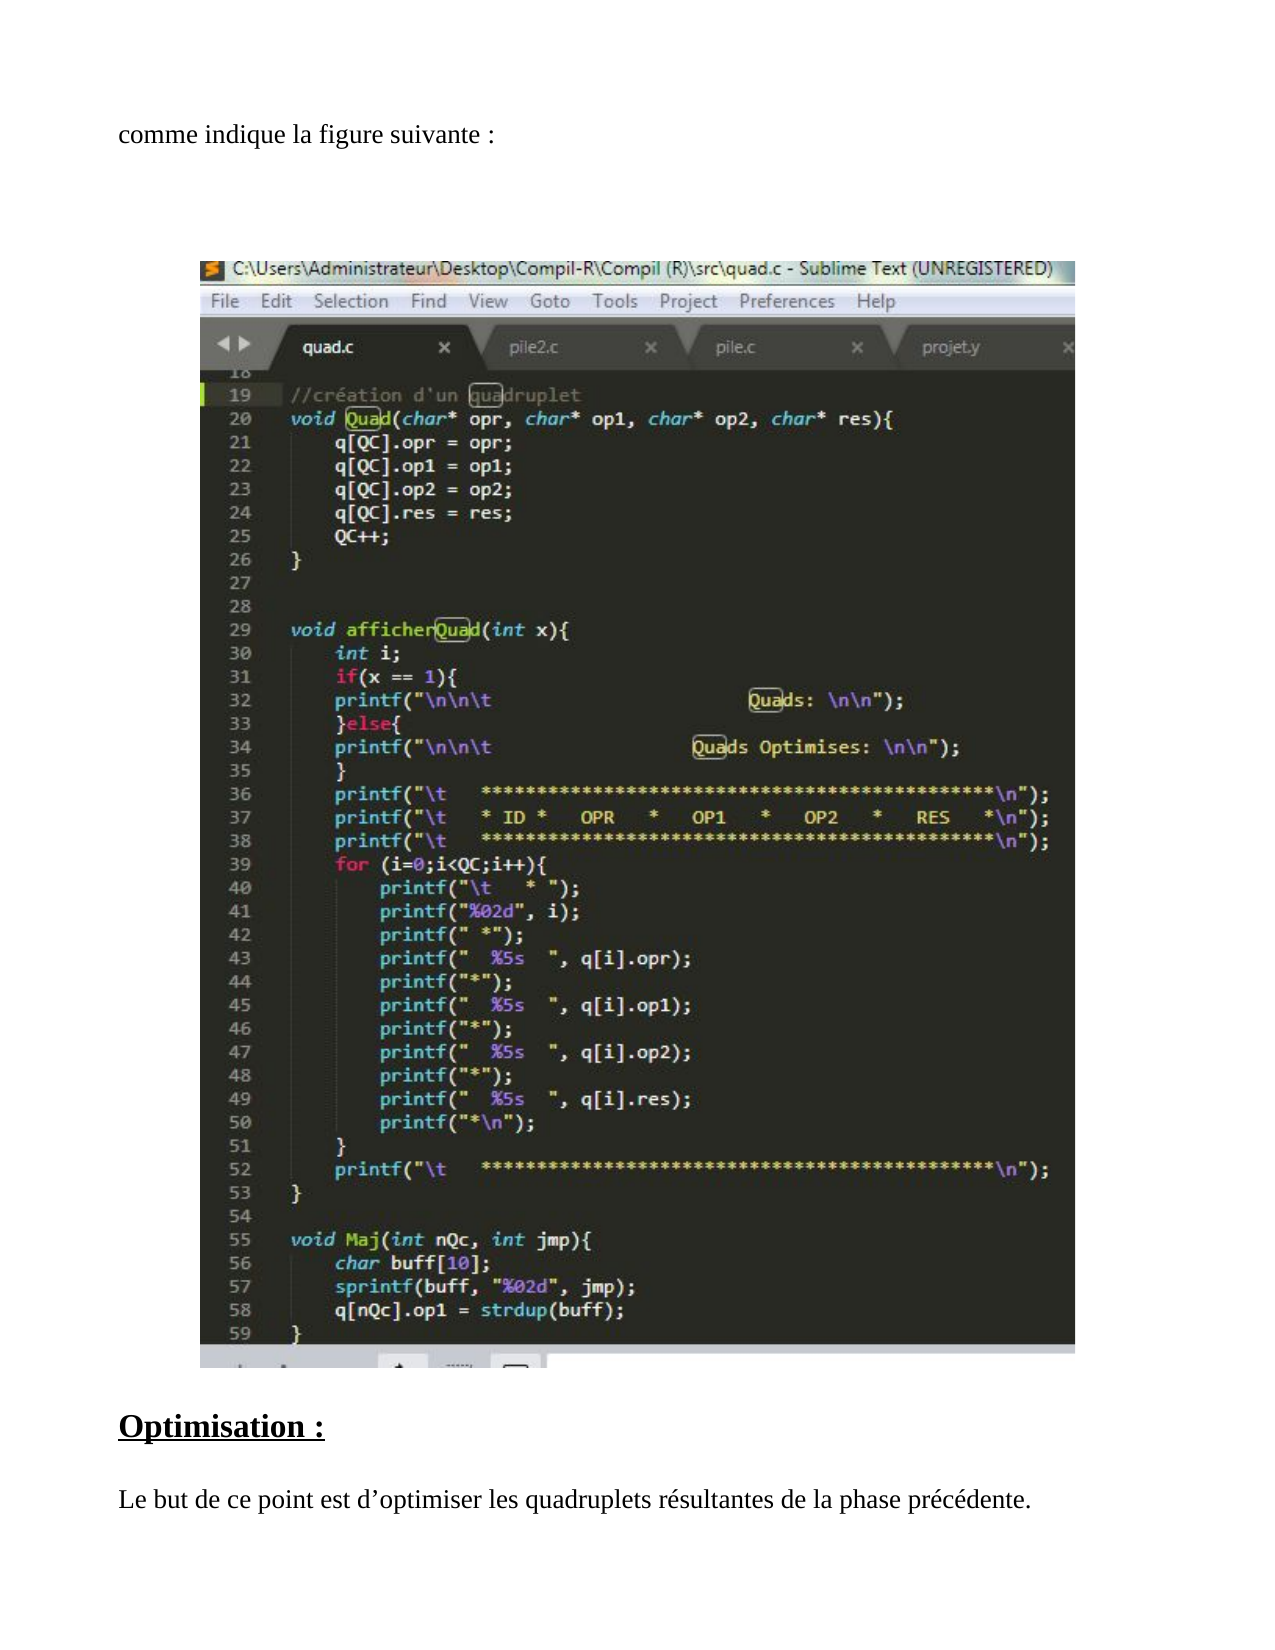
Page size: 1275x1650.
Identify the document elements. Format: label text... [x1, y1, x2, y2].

picture [200, 261, 1075, 1368]
text Le but de ce point est d’optimiser les quadruplets résultantes de la phase précédente. [118, 1483, 1157, 1514]
text Optimisation : [118, 1406, 1157, 1444]
text comme indique la figure suivante : [118, 118, 1157, 149]
